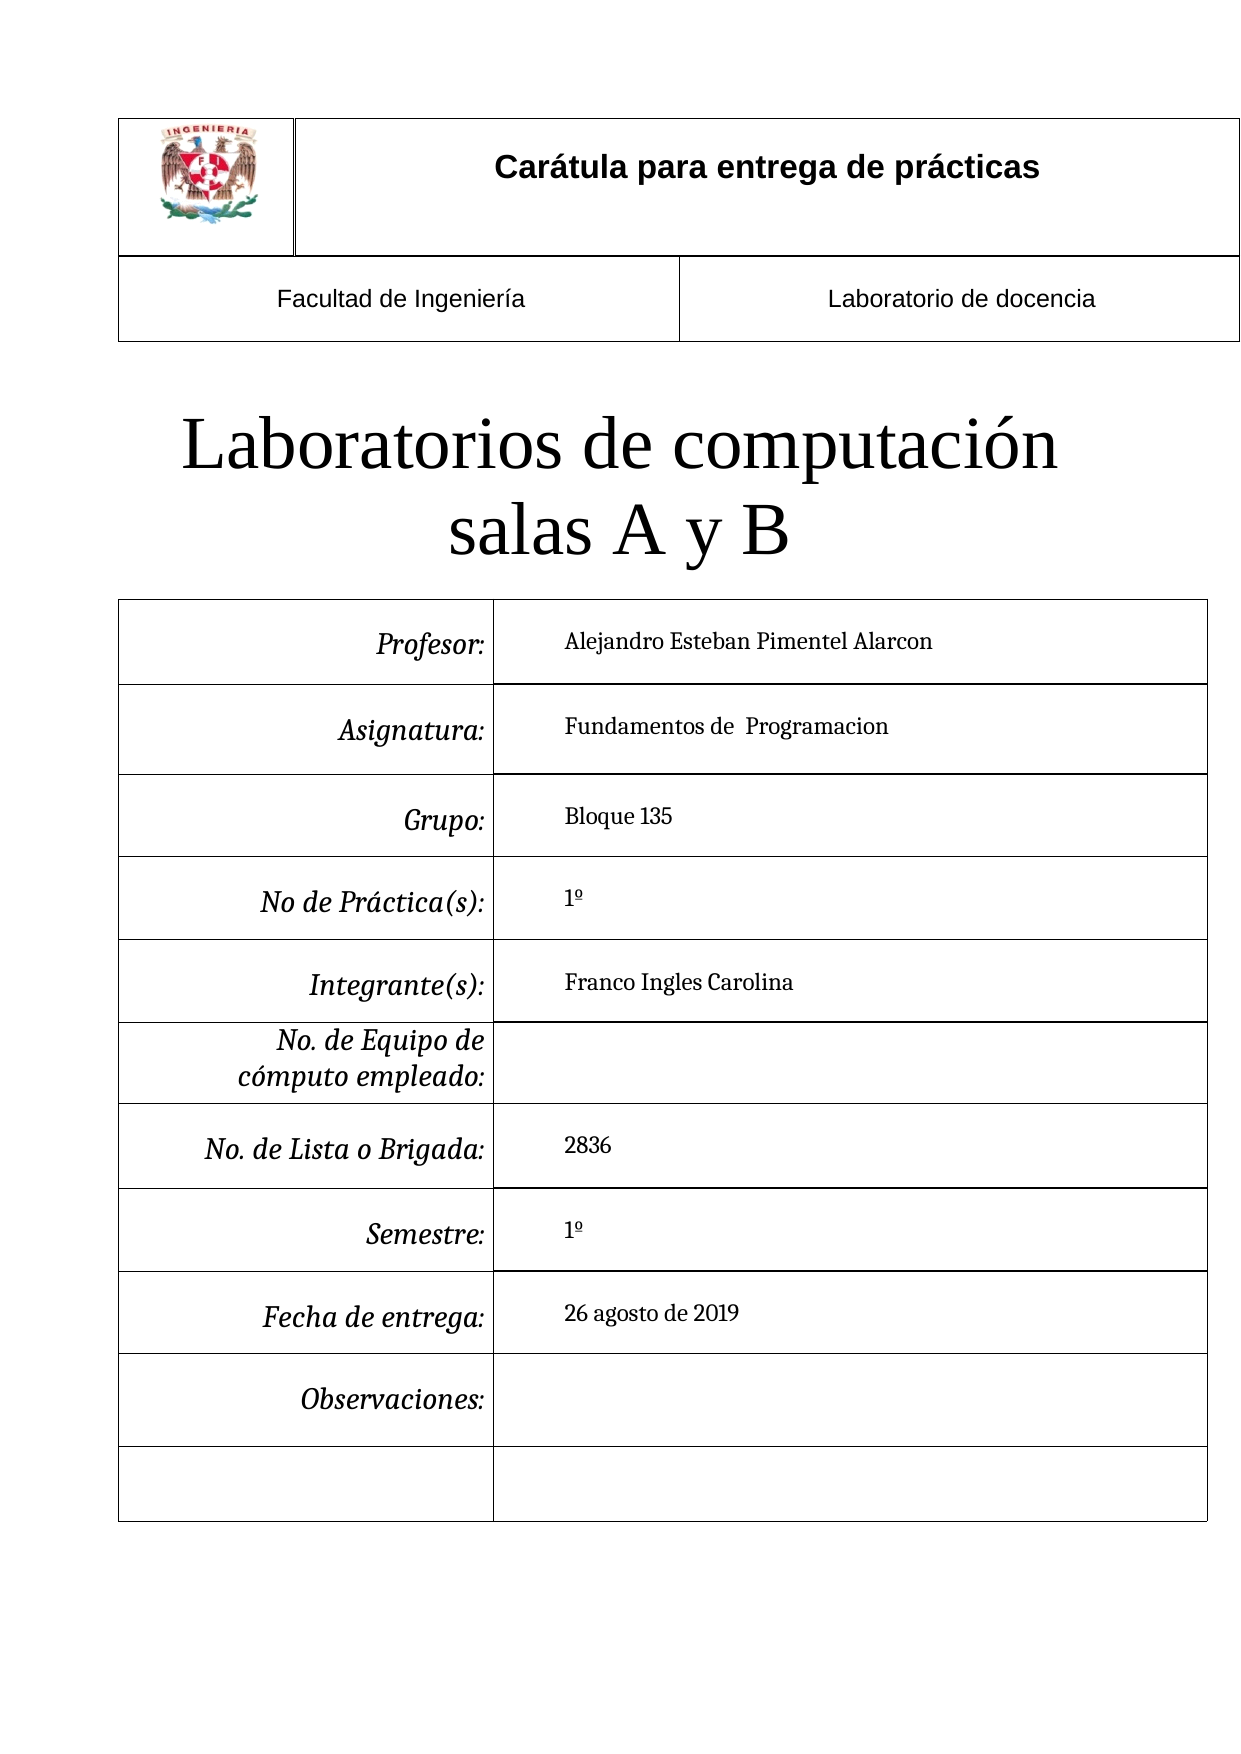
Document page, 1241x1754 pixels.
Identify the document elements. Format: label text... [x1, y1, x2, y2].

table_cell Bloque 135 [494, 775, 1207, 856]
table_header Alejandro Esteban Pimentel Alarcon [494, 600, 1207, 683]
table_header [119, 119, 293, 255]
text Laboratorios de computación [118, 398, 1122, 484]
table_cell [494, 1023, 1207, 1103]
table_cell Fecha de entrega: [119, 1272, 493, 1353]
table_cell Franco Ingles Carolina [494, 940, 1207, 1021]
table_header Profesor: [119, 600, 493, 684]
table_cell 1º [494, 1189, 1207, 1270]
table_cell Grupo: [119, 775, 493, 856]
table_cell [494, 1447, 1207, 1521]
table_cell Laboratorio de docencia [680, 257, 1239, 341]
table_cell Observaciones: [119, 1354, 493, 1446]
table_cell Semestre: [119, 1189, 493, 1271]
table_cell Fundamentos de Programacion [494, 685, 1207, 773]
table_cell [494, 1354, 1207, 1446]
text salas A y B [118, 484, 1122, 571]
table_cell Asignatura: [119, 685, 493, 774]
table_cell 26 agosto de 2019 [494, 1272, 1207, 1353]
table_cell Facultad de Ingeniería [119, 257, 679, 341]
table_cell 1º [494, 857, 1207, 939]
table_cell No. de Lista o Brigada: [119, 1104, 493, 1188]
table_cell 2836 [494, 1104, 1207, 1187]
table_cell Integrante(s): [119, 940, 493, 1022]
table_cell No de Práctica(s): [119, 857, 493, 939]
table_header Carátula para entrega de prácticas [296, 119, 1239, 255]
table_cell No. de Equipo de cómputo empleado: [119, 1023, 493, 1103]
table_cell [119, 1447, 493, 1521]
